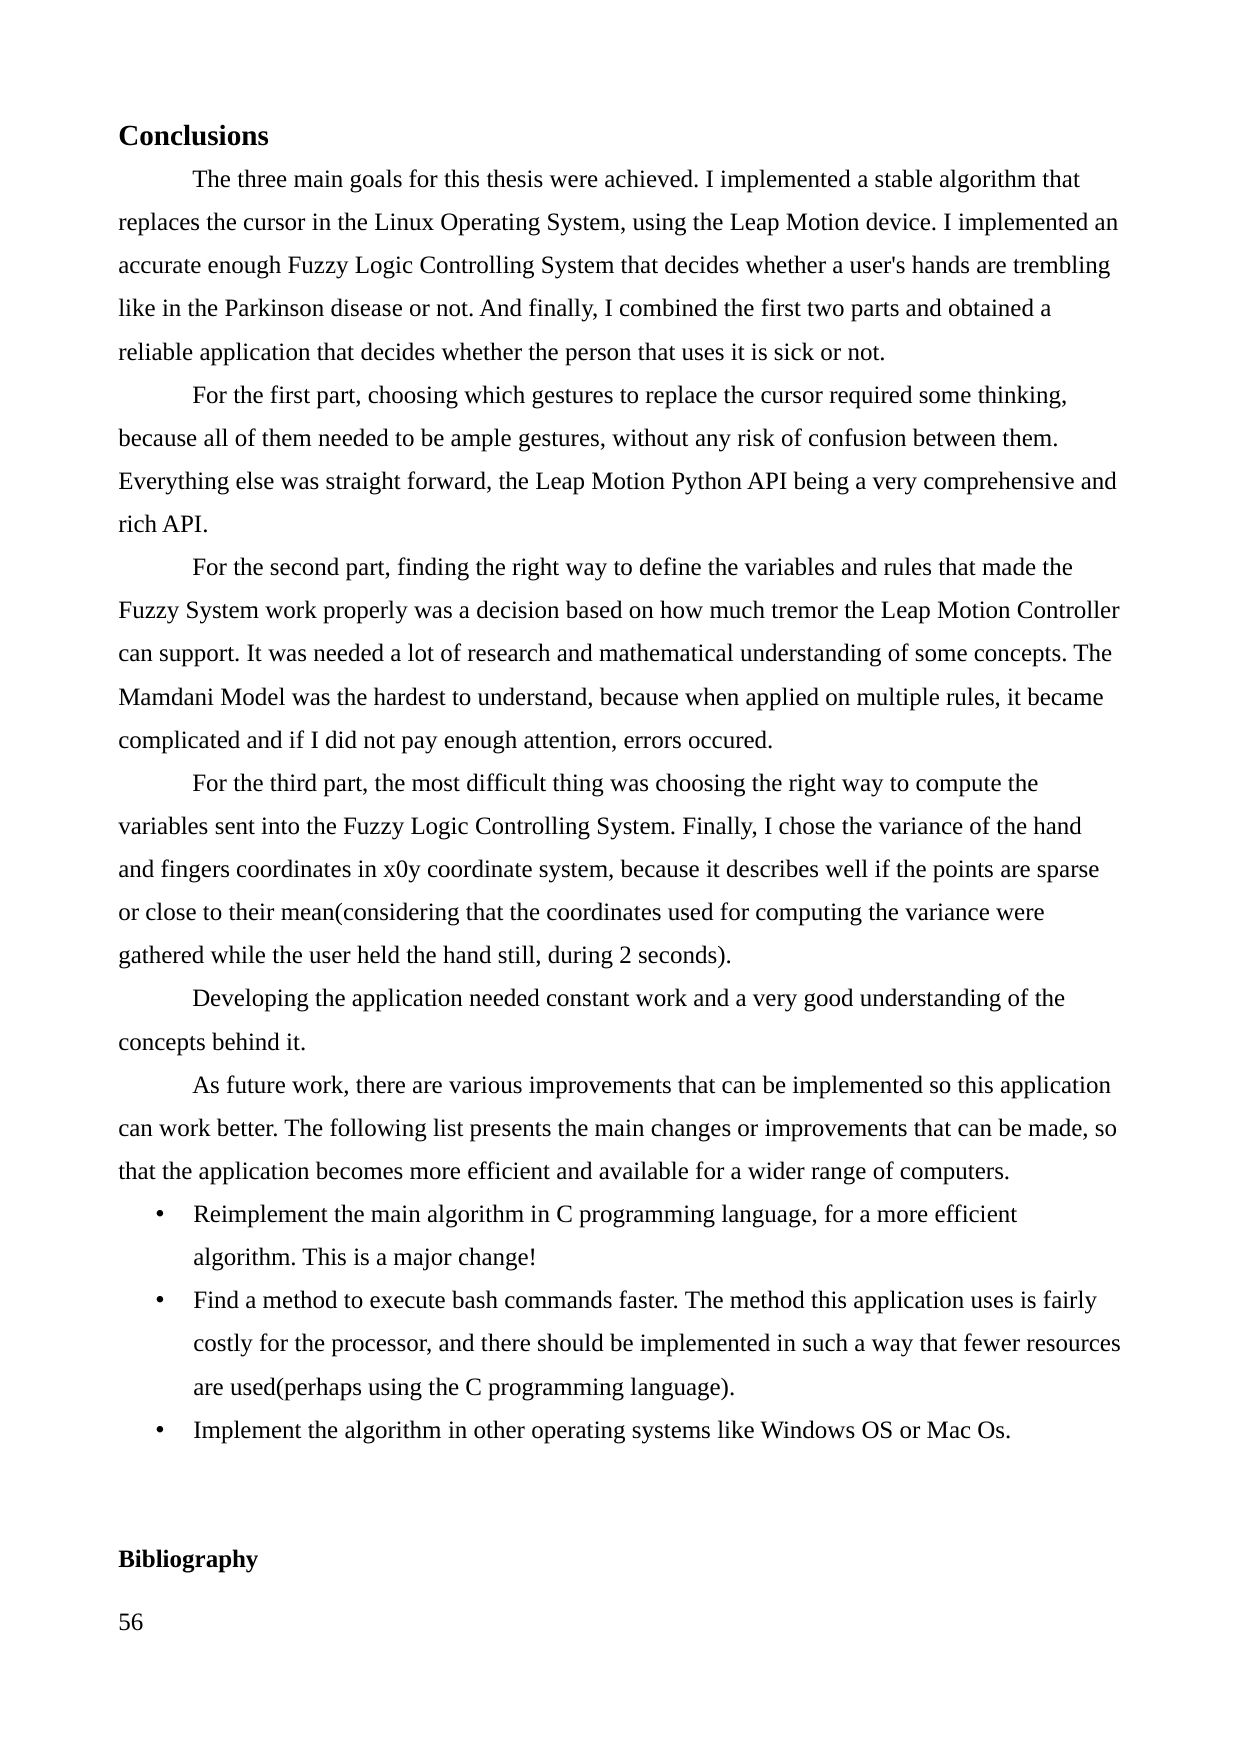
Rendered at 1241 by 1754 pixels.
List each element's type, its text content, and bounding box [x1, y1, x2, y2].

list Find a method to execute bash commands faster. The method this application uses is fairly costly for the processor, and there should be implemented in such a way that fewer resources are used(perhaps using the C programming language). [156, 1285, 1122, 1400]
text Developing the application needed constant work and a very good understanding of the concepts behind it. [118, 983, 1122, 1055]
text For the second part, finding the right way to define the variables and rules that made the Fuzzy System work properly was a decision based on how much tremor the Leap Motion Controller can support. It was needed a lot of research and mathematical understanding of some concepts. The Mamdani Model was the hardest to understand, because when applied on multiple rules, it became complicated and if I did not pay enough attention, errors occured. [118, 552, 1122, 753]
text As future work, there are various improvements that can be implemented so this application can work better. The following list presents the main changes or improvements that can be made, so that the application becomes more efficient and available for a wider range of computers. [118, 1070, 1122, 1185]
list Reimplement the main algorithm in C programming language, for a more efficient algorithm. This is a major change! [156, 1199, 1122, 1271]
text The three main goals for this thesis were achieved. I implemented a stable algorithm that replaces the cursor in the Linux Operating System, using the Leap Motion device. I implemented an accurate enough Fuzzy Logic Controlling System that decides whether a user's hands are trembling like in the Parkinson disease or not. And finally, I combined the first two parts and obtained a reliable application that decides whether the person that uses it is sick or not. [118, 164, 1122, 365]
text Bibliography [118, 1544, 1122, 1573]
list Implement the algorithm in other operating systems like Windows OS or Mac Os. [156, 1415, 1122, 1443]
subtitle Conclusions [118, 118, 1122, 152]
text For the first part, choosing which gestures to replace the cursor required some thinking, because all of them needed to be ample gestures, without any risk of confusion between them. Everything else was straight forward, the Leap Motion Python API being a very comprehensive and rich API. [118, 380, 1122, 538]
text For the third part, the most difficult thing was choosing the right way to compute the variables sent into the Fuzzy Logic Controlling System. Finally, I chose the variance of the hand and fingers coordinates in x0y coordinate system, because it describes well if the points are sparse or close to their mean(considering that the coordinates used for computing the variance were gathered while the user held the hand still, during 2 seconds). [118, 768, 1122, 969]
